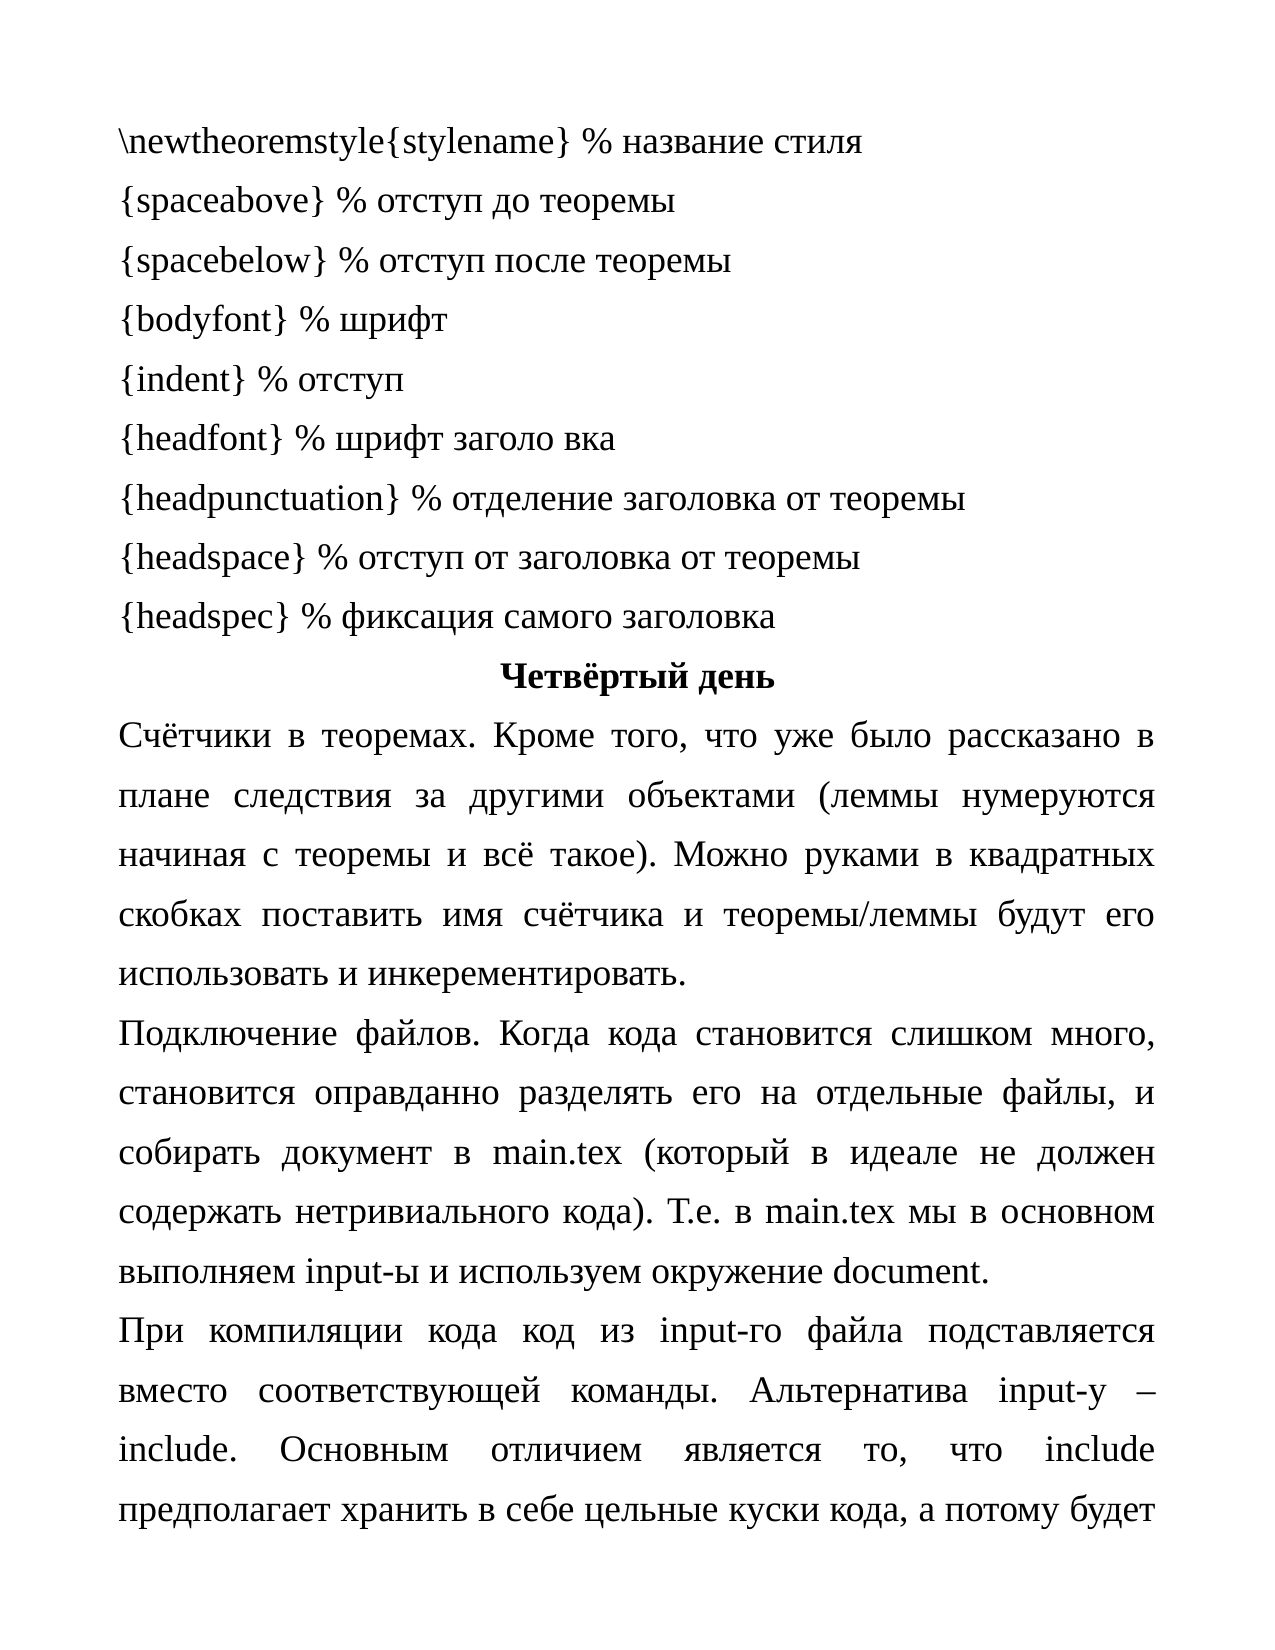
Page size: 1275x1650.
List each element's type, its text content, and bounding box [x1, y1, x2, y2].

text {spacebelow} % отступ после теоремы [118, 237, 1157, 280]
text \newtheoremstyle{stylename} % название стиля [118, 118, 1157, 161]
text При компиляции кода код из input-го файла подставляется вместо соответствующей команды. Альтернатива input-у – include. Основным отличием является то, что include предполагает хранить в себе цельные куски кода, а потому будет [118, 1308, 1157, 1529]
text {indent} % отступ [118, 356, 1157, 399]
text {spaceabove} % отступ до теоремы [118, 178, 1157, 221]
text {bodyfont} % шрифт [118, 297, 1157, 340]
text Четвёртый день [118, 653, 1157, 697]
text Подключение файлов. Когда кода становится слишком много, становится оправданно разделять его на отдельные файлы, и собирать документ в main.tex (который в идеале не должен содержать нетривиального кода). Т.е. в main.tex мы в основном выполняем input-ы и используем окружение document. [118, 1010, 1157, 1291]
text {headpunctuation} % отделение заголовка от теоремы [118, 475, 1157, 518]
text Счётчики в теоремах. Кроме того, что уже было рассказано в плане следствия за другими объектами (леммы нумеруются начиная с теоремы и всё такое). Можно руками в квадратных скобках поставить имя счётчика и теоремы/леммы будут его использовать и инкерементировать. [118, 713, 1157, 994]
text {headspec} % фиксация самого заголовка [118, 594, 1157, 637]
text {headfont} % шрифт заголо вка [118, 416, 1157, 459]
text {headspace} % отступ от заголовка от теоремы [118, 534, 1157, 578]
